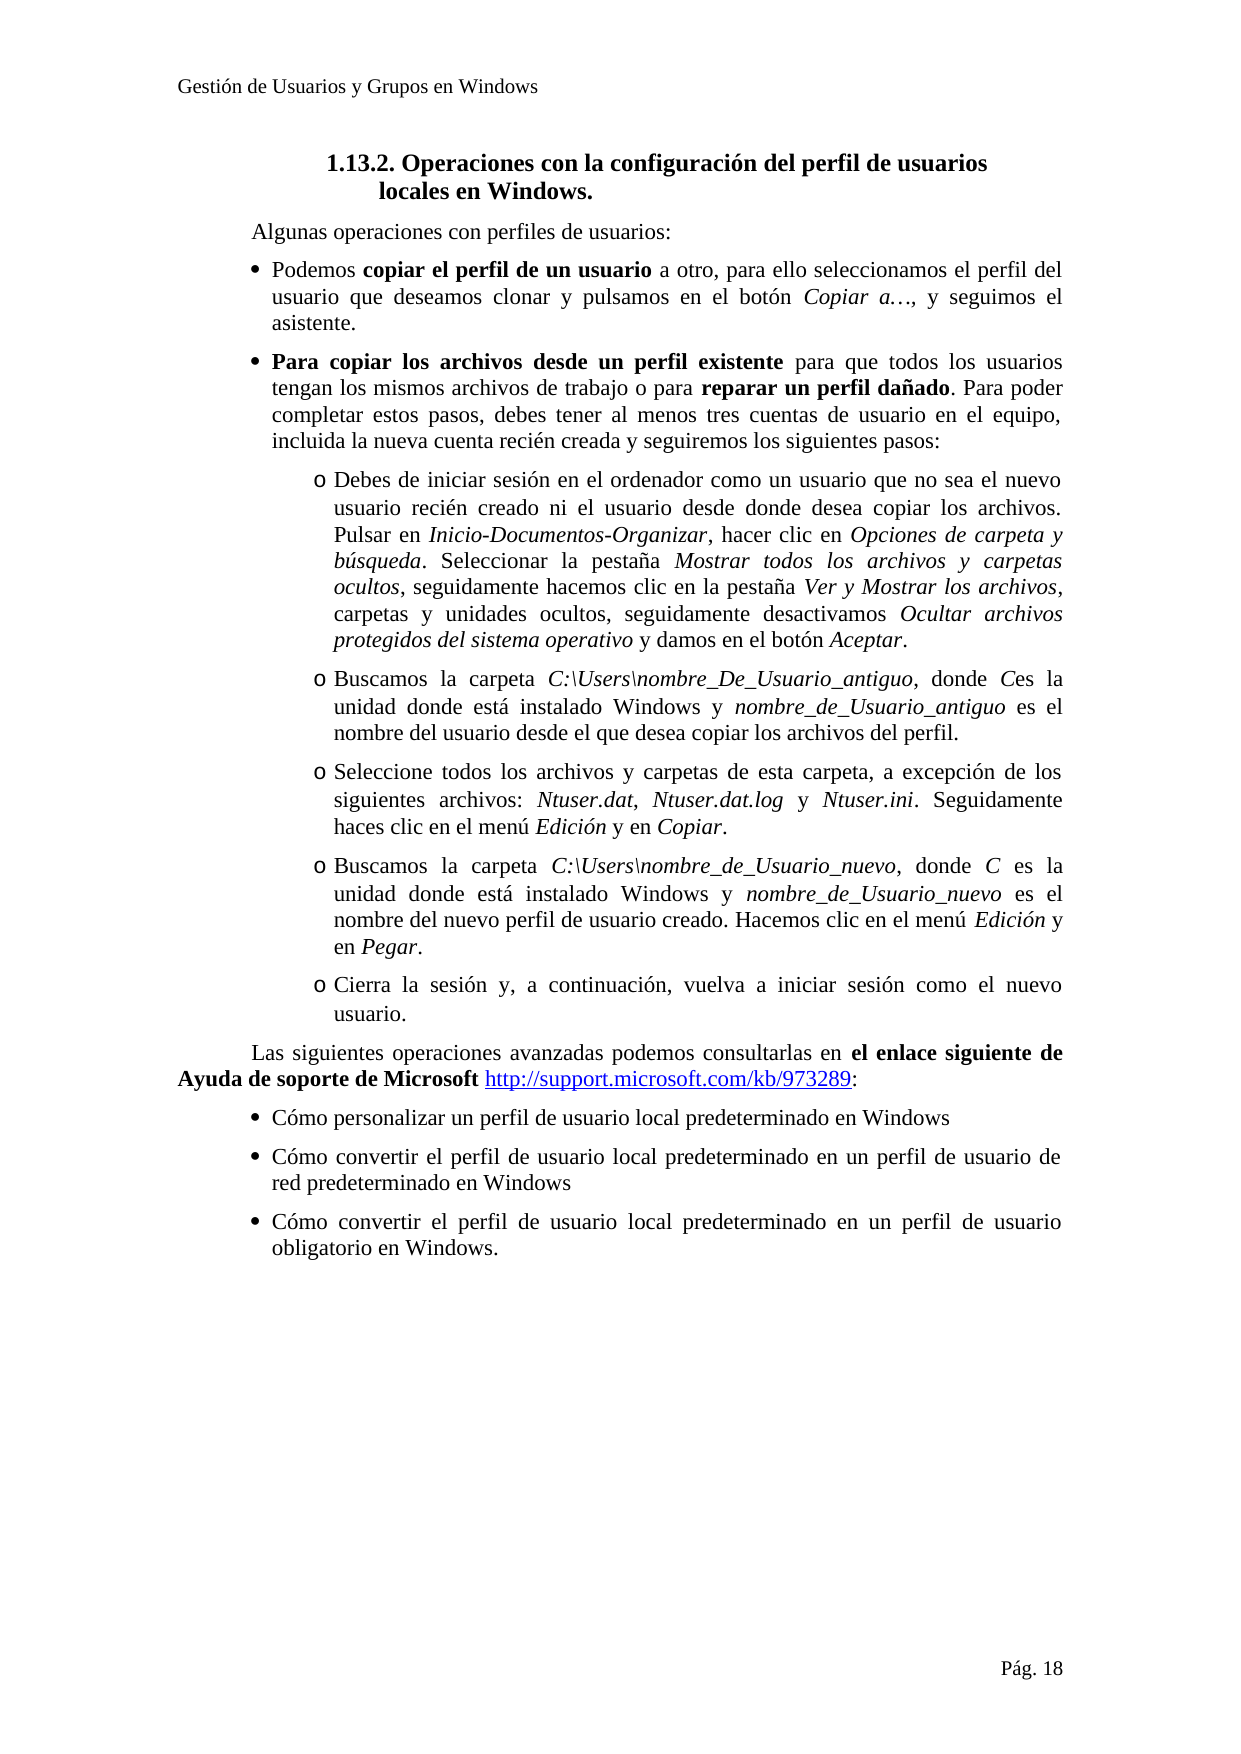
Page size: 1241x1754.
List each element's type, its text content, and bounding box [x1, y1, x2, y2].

text Algunas operaciones con perfiles de usuarios: [177, 218, 1063, 244]
list Buscamos la carpeta C:\Users\nombre_De_Usuario_antiguo, donde Ces la unidad donde está instalado Windows y nombre_de_Usuario_antiguo es el nombre del usuario desde el que desea copiar los archivos del perfil. [313, 665, 1063, 746]
list Podemos copiar el perfil de un usuario a otro, para ello seleccionamos el perfil del usuario que deseamos clonar y pulsamos en el botón Copiar a…, y seguimos el asistente. [251, 257, 1063, 336]
list Seleccione todos los archivos y carpetas de esta carpeta, a excepción de los siguientes archivos: Ntuser.dat, Ntuser.dat.log y Ntuser.ini. Seguidamente haces clic en el menú Edición y en Copiar. [313, 758, 1063, 839]
list Buscamos la carpeta C:\Users\nombre_de_Usuario_nuevo, donde C es la unidad donde está instalado Windows y nombre_de_Usuario_nuevo es el nombre del nuevo perfil de usuario creado. Hacemos clic en el menú Edición y en Pegar. [313, 852, 1063, 959]
list Cómo convertir el perfil de usuario local predeterminado en un perfil de usuario obligatorio en Windows. [251, 1208, 1063, 1261]
list Debes de iniciar sesión en el ordenador como un usuario que no sea el nuevo usuario recién creado ni el usuario desde donde desea copiar los archivos. Pulsar en Inicio-Documentos-Organizar, hacer clic en Opciones de carpeta y búsqueda. Seleccionar la pestaña Mostrar todos los archivos y carpetas ocultos, seguidamente hacemos clic en la pestaña Ver y Mostrar los archivos, carpetas y unidades ocultos, seguidamente desactivamos Ocultar archivos protegidos del sistema operativo y damos en el botón Aceptar. [313, 466, 1063, 652]
text Las siguientes operaciones avanzadas podemos consultarlas en el enlace siguiente de Ayuda de soporte de Microsoft http://support.microsoft.com/kb/973289: [177, 1039, 1063, 1091]
list Cómo convertir el perfil de usuario local predeterminado en un perfil de usuario de red predeterminado en Windows [251, 1143, 1063, 1195]
list Cierra la sesión y, a continuación, vuelva a iniciar sesión como el nuevo usuario. [313, 972, 1063, 1026]
list Para copiar los archivos desde un perfil existente para que todos los usuarios tengan los mismos archivos de trabajo o para reparar un perfil dañado. Para poder completar estos pasos, debes tener al menos tres cuentas de usuario en el equipo, incluida la nueva cuenta recién creada y seguiremos los siguientes pasos: [251, 348, 1063, 453]
list Cómo personalizar un perfil de usuario local predeterminado en Windows [251, 1104, 1063, 1130]
list Operaciones con la configuración del perfil de usuarios locales en Windows. [326, 148, 1063, 205]
